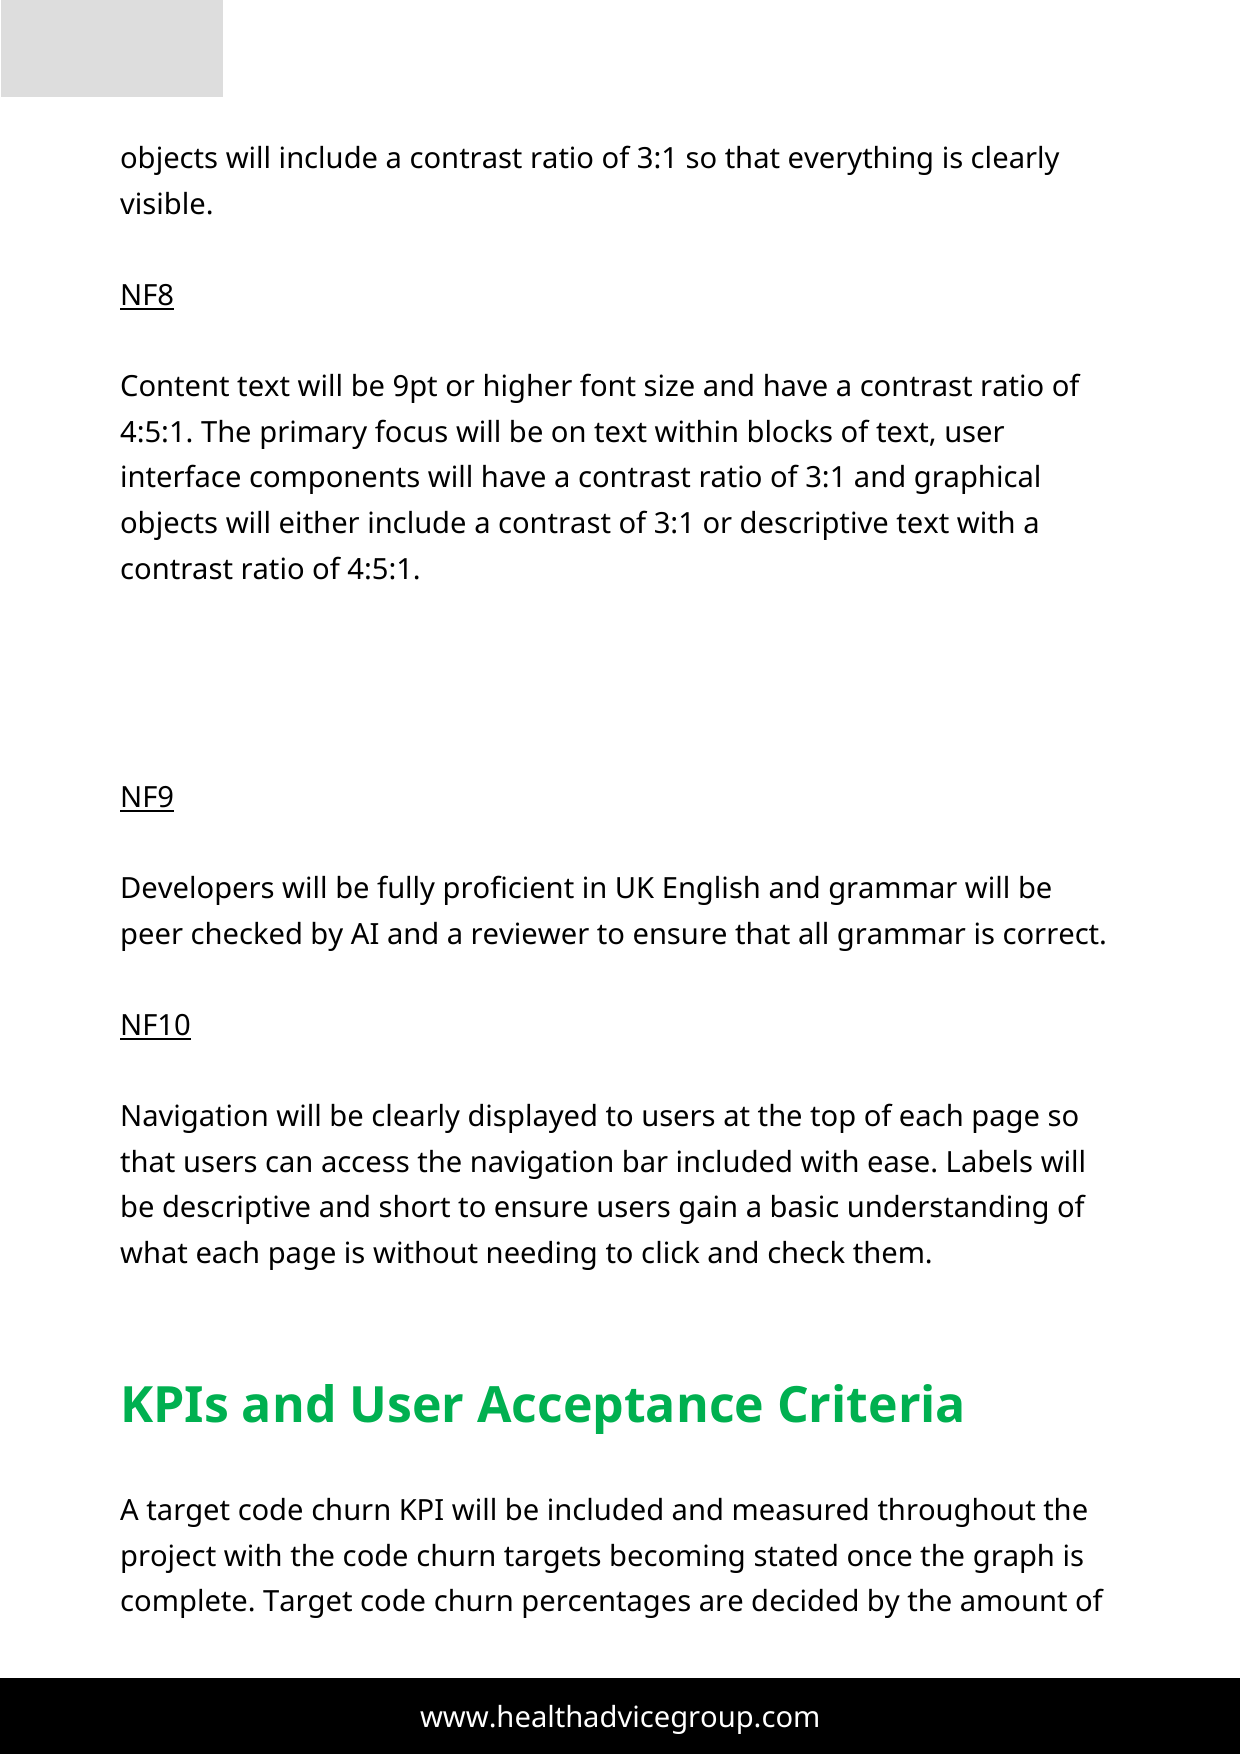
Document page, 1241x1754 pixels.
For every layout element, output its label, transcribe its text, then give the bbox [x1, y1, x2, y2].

text NF8 [120, 274, 1120, 314]
subtitle KPIs and User Acceptance Criteria [120, 1369, 1120, 1437]
text Navigation will be clearly displayed to users at the top of each page so that users can access the navigation bar included with ease. Labels will be descriptive and short to ensure users gain a basic understanding of what each page is without needing to click and check them. [120, 1095, 1120, 1272]
text NF9 [120, 776, 1120, 816]
text A target code churn KPI will be included and measured throughout the project with the code churn targets becoming stated once the graph is complete. Target code churn percentages are decided by the amount of [120, 1489, 1120, 1620]
text Developers will be fully proficient in UK English and grammar will be peer checked by AI and a reviewer to ensure that all grammar is correct. [120, 867, 1120, 953]
text Content text will be 9pt or higher font size and have a contrast ratio of 4:5:1. The primary focus will be on text within blocks of text, user interface components will have a contrast ratio of 3:1 and graphical objects will either include a contrast of 3:1 or descriptive text with a contrast ratio of 4:5:1. [120, 365, 1120, 588]
text objects will include a contrast ratio of 3:1 so that everything is clearly visible. [120, 137, 1120, 223]
text NF10 [120, 1004, 1120, 1044]
